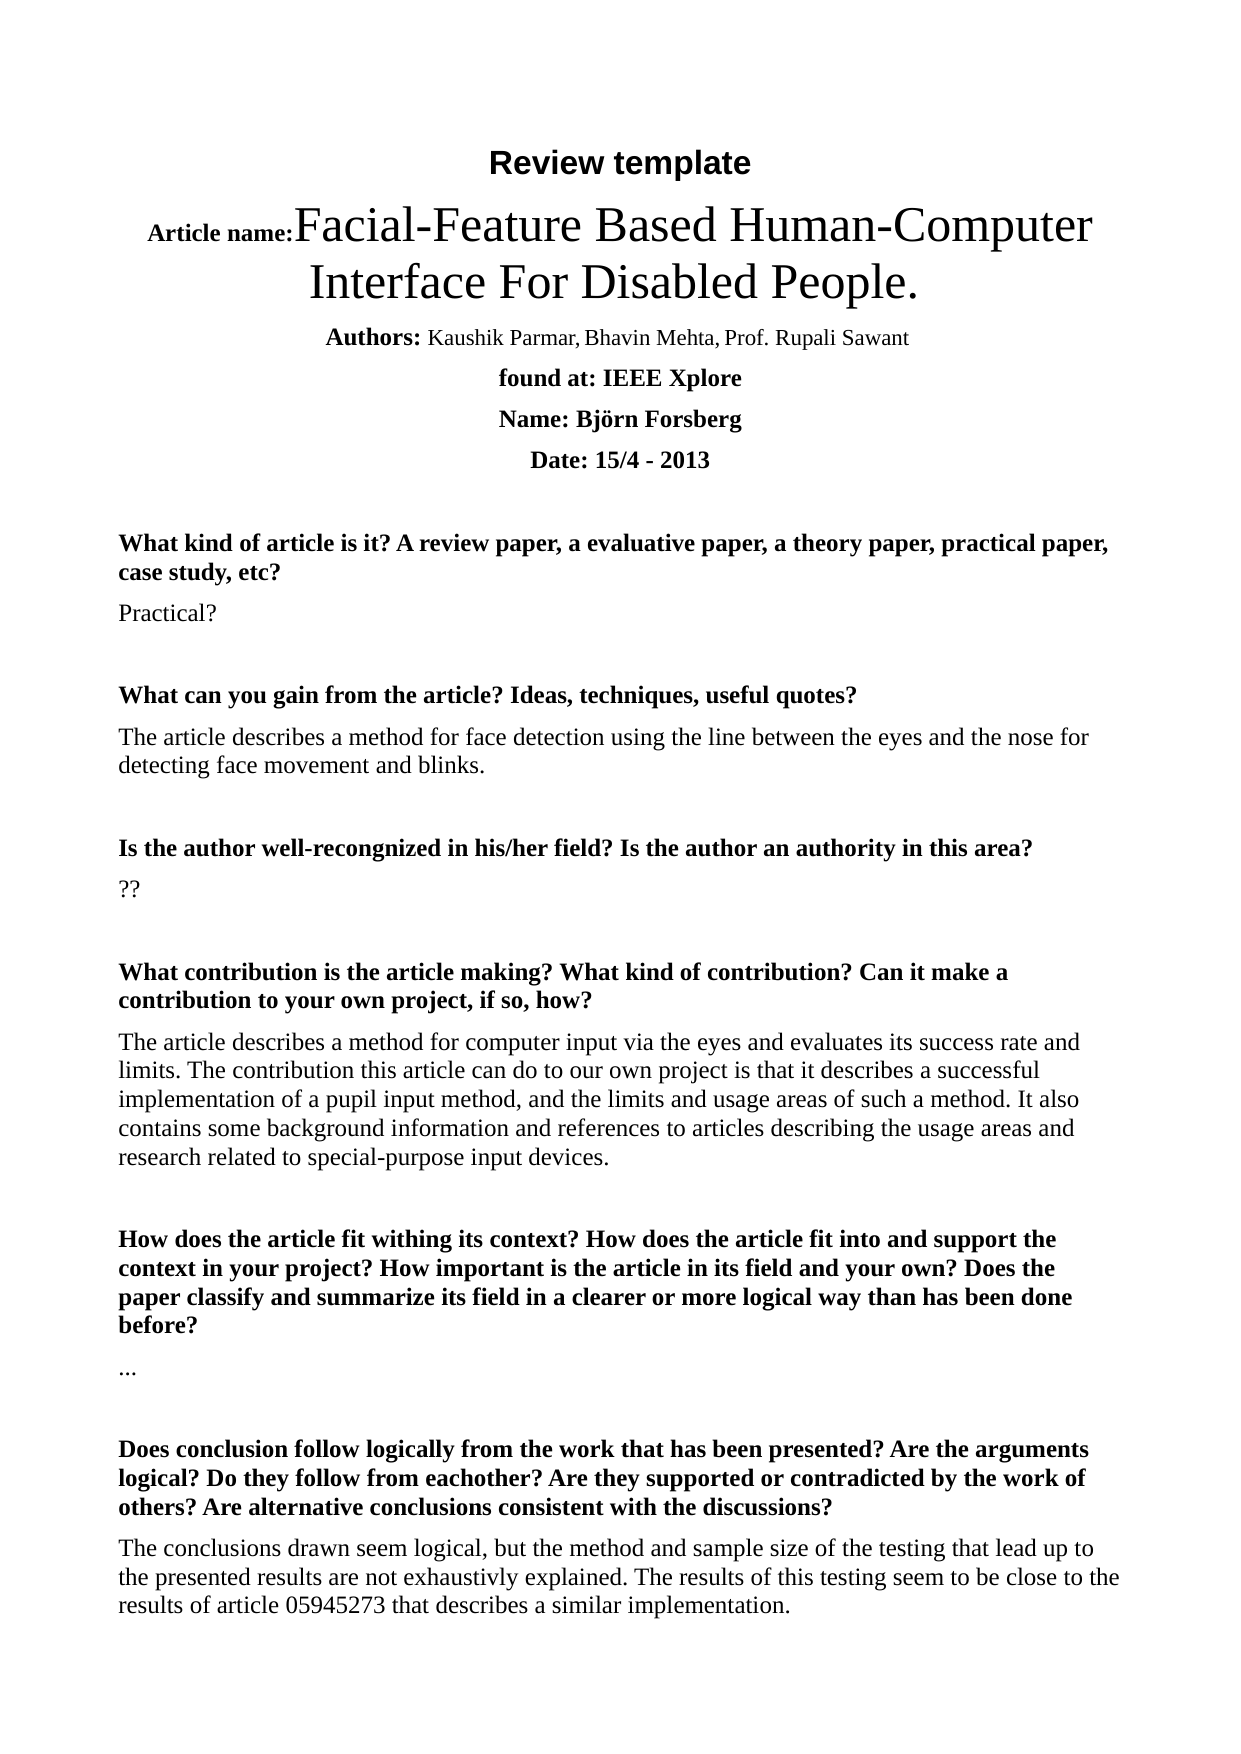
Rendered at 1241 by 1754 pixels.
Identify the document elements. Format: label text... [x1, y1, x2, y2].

text ... [118, 1352, 1122, 1381]
text ?? [118, 874, 1122, 903]
text How does the article fit withing its context? How does the article fit into and support the context in your project? How important is the article in its field and your own? Does the paper classify and summarize its field in a clearer or more logical way than has been done before? [118, 1224, 1122, 1339]
text Date: 15/4 - 2013 [118, 446, 1122, 474]
text What can you gain from the article? Ideas, techniques, useful quotes? [118, 681, 1122, 709]
text Is the author well-recongnized in his/her field? Is the author an authority in this area? [118, 833, 1122, 862]
text The article describes a method for computer input via the eyes and evaluates its success rate and limits. The contribution this article can do to our own project is that it describes a successful implementation of a pupil input method, and the limits and usage areas of such a method. It also contains some background information and references to articles describing the usage areas and research related to special-purpose input devices. [118, 1027, 1122, 1171]
text What kind of article is it? A review paper, a evaluative paper, a theory paper, practical paper, case study, etc? [118, 528, 1122, 586]
text Authors: Kaushik Parmar, Bhavin Mehta, Prof. Rupali Sawant [118, 322, 1122, 351]
text What contribution is the article making? What kind of contribution? Can it make a contribution to your own project, if so, how? [118, 957, 1122, 1014]
text found at: IEEE Xplore [118, 363, 1122, 392]
text Practical? [118, 598, 1122, 627]
text Article name:Facial-Feature Based Human-Computer Interface For Disabled People. [118, 194, 1122, 309]
text The article describes a method for face detection using the line between the eyes and the nose for detecting face movement and blinks. [118, 722, 1122, 779]
text The conclusions drawn seem logical, but the method and sample size of the testing that lead up to the presented results are not exhaustivly explained. The results of this testing seem to be close to the results of article 05945273 that describes a similar implementation. [118, 1533, 1122, 1619]
text Name: Björn Forsberg [118, 404, 1122, 433]
text Does conclusion follow logically from the work that has been presented? Are the arguments logical? Do they follow from eachother? Are they supported or contradicted by the work of others? Are alternative conclusions consistent with the discussions? [118, 1434, 1122, 1521]
subtitle Review template [118, 143, 1122, 182]
